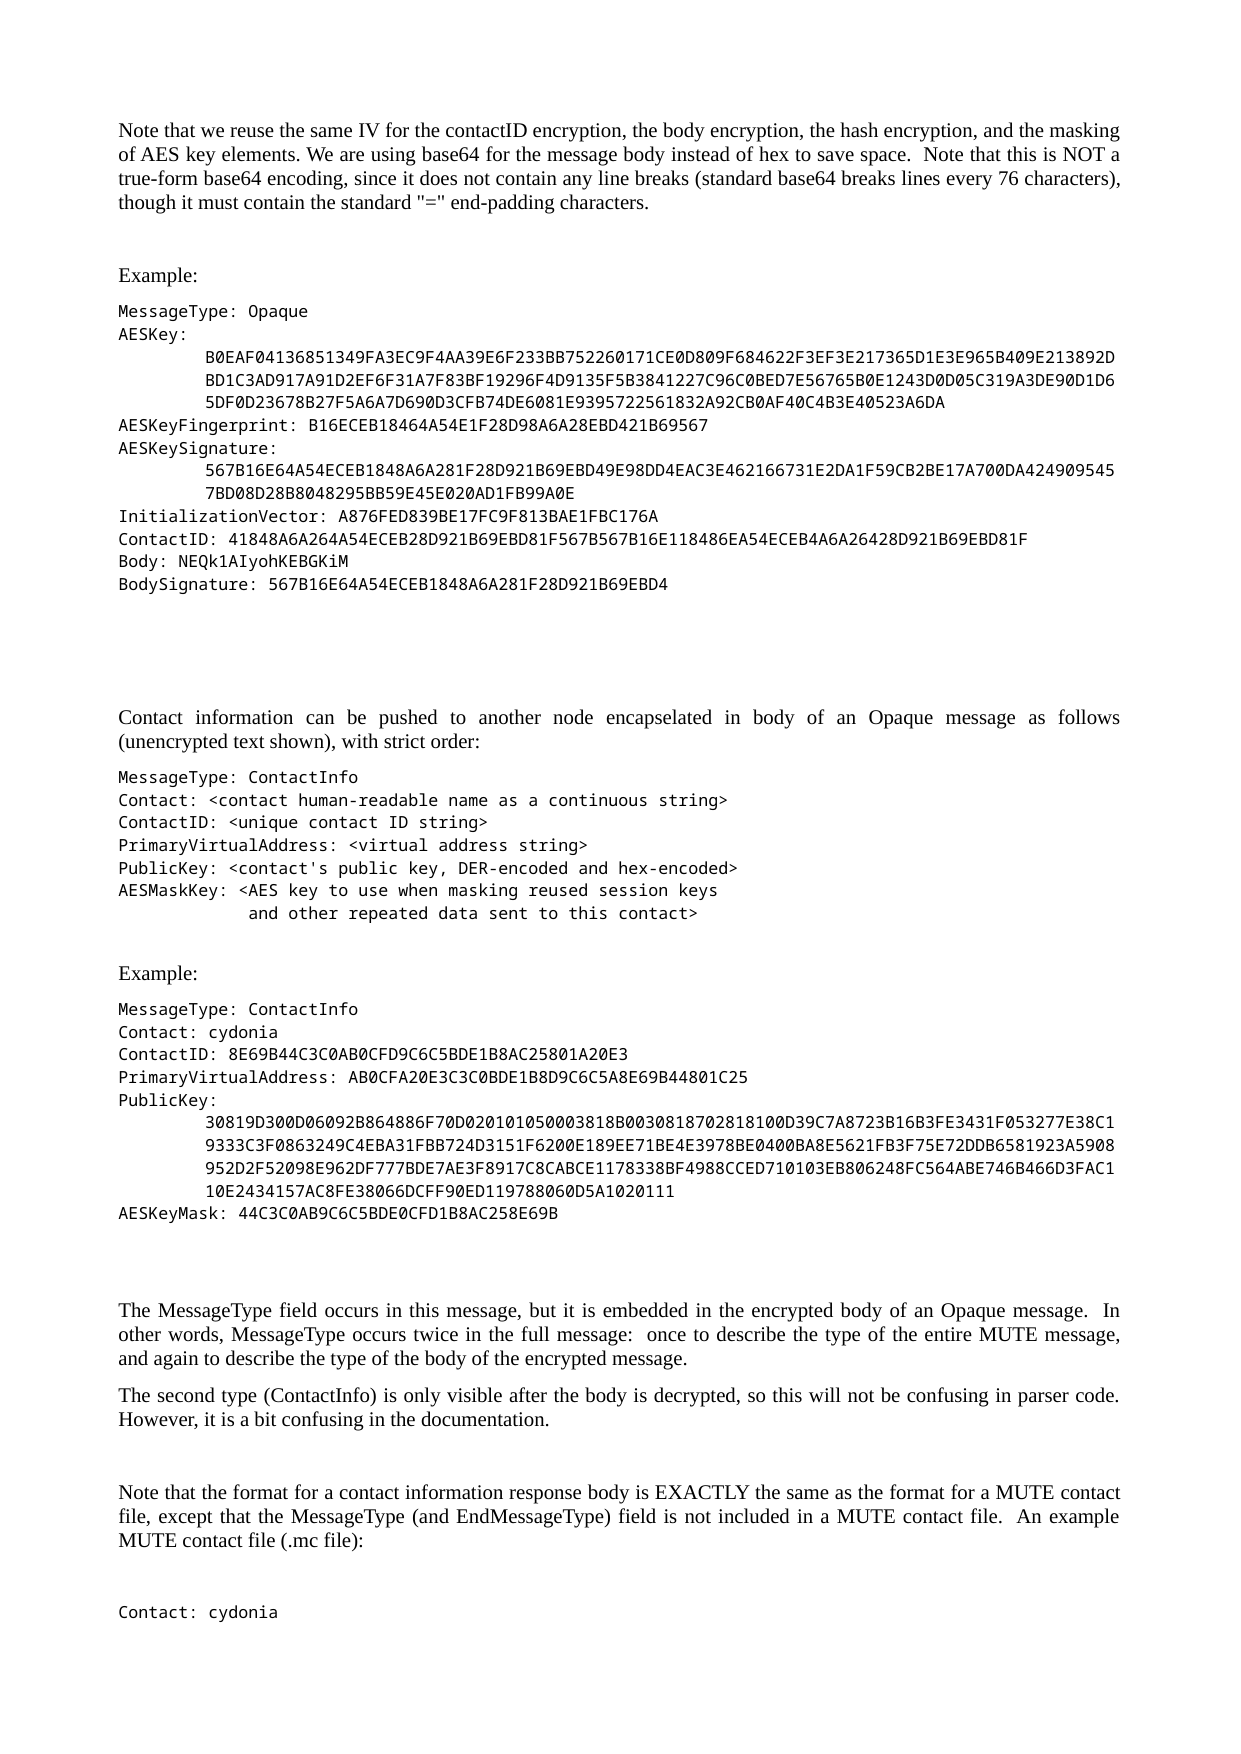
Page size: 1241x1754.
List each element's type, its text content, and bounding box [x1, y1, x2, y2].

text Contact: cydonia [118, 1601, 1122, 1624]
text MessageType: ContactInfo [118, 998, 1122, 1020]
text The MessageType field occurs in this message, but it is embedded in the encrypted body of an Opaque message. In other words, MessageType occurs twice in the full message: once to describe the type of the entire MUTE message, and again to describe the type of the body of the encrypted message. [118, 1298, 1122, 1370]
text PublicKey: <contact's public key, DER-encoded and hex-encoded> [118, 856, 1122, 879]
text PrimaryVirtualAddress: <virtual address string> [118, 834, 1122, 856]
text and other repeated data sent to this contact> [118, 902, 1122, 924]
text ContactID: <unique contact ID string> [118, 811, 1122, 834]
text AESKeyFingerprint: B16ECEB18464A54E1F28D98A6A28EBD421B69567 [118, 413, 1122, 436]
text Example: [118, 263, 1122, 287]
text AESKey: B0EAF04136851349FA3EC9F4AA39E6F233BB752260171CE0D809F684622F3EF3E217365D1E3E965B409E213892DBD1C3AD917A91D2EF6F31A7F83BF19296F4D9135F5B3841227C96C0BED7E56765B0E1243D0D05C319A3DE90D1D65DF0D23678B27F5A6A7D690D3CFB74DE6081E9395722561832A92CB0AF40C4B3E40523A6DA [118, 323, 1122, 413]
text InitializationVector: A876FED839BE17FC9F813BAE1FBC176A [118, 504, 1122, 527]
text MessageType: ContactInfo [118, 766, 1122, 788]
text AESMaskKey: <AES key to use when masking reused session keys [118, 879, 1122, 902]
text Contact: cydonia [118, 1020, 1122, 1043]
text AESKeySignature: 567B16E64A54ECEB1848A6A281F28D921B69EBD49E98DD4EAC3E462166731E2DA1F59CB2BE17A700DA4249095457BD08D28B8048295BB59E45E020AD1FB99A0E [118, 436, 1122, 504]
text Note that we reuse the same IV for the contactID encryption, the body encryption, the hash encryption, and the masking of AES key elements. We are using base64 for the message body instead of hex to save space. Note that this is NOT a true-form base64 encoding, since it does not contain any line breaks (standard base64 breaks lines every 76 characters), though it must contain the standard "=" end-padding characters. [118, 118, 1122, 214]
text The second type (ContactInfo) is only visible after the body is decrypted, so this will not be confusing in parser code. However, it is a bit confusing in the documentation. [118, 1382, 1122, 1431]
text Note that the format for a contact information response body is EXACTLY the same as the format for a MUTE contact file, except that the MessageType (and EndMessageType) field is not included in a MUTE contact file. An example MUTE contact file (.mc file): [118, 1480, 1122, 1552]
text Contact information can be pushed to another node encapselated in body of an Opaque message as follows (unencrypted text shown), with strict order: [118, 705, 1122, 753]
text Example: [118, 961, 1122, 985]
text Contact: <contact human-readable name as a continuous string> [118, 788, 1122, 811]
text AESKeyMask: 44C3C0AB9C6C5BDE0CFD1B8AC258E69B [118, 1202, 1122, 1225]
text ContactID: 41848A6A264A54ECEB28D921B69EBD81F567B567B16E118486EA54ECEB4A6A26428D921B69EBD81F [118, 527, 1122, 550]
text Body: NEQk1AIyohKEBGKiM [118, 550, 1122, 572]
text PrimaryVirtualAddress: AB0CFA20E3C3C0BDE1B8D9C6C5A8E69B44801C25 [118, 1066, 1122, 1088]
text ContactID: 8E69B44C3C0AB0CFD9C6C5BDE1B8AC25801A20E3 [118, 1043, 1122, 1066]
text BodySignature: 567B16E64A54ECEB1848A6A281F28D921B69EBD4 [118, 572, 1122, 595]
text MessageType: Opaque [118, 300, 1122, 323]
text PublicKey: 30819D300D06092B864886F70D020101050003818B0030818702818100D39C7A8723B16B3FE3431F053277E38C19333C3F0863249C4EBA31FBB724D3151F6200E189EE71BE4E3978BE0400BA8E5621FB3F75E72DDB6581923A5908952D2F52098E962DF777BDE7AE3F8917C8CABCE1178338BF4988CCED710103EB806248FC564ABE746B466D3FAC110E2434157AC8FE38066DCFF90ED119788060D5A1020111 [118, 1088, 1122, 1202]
